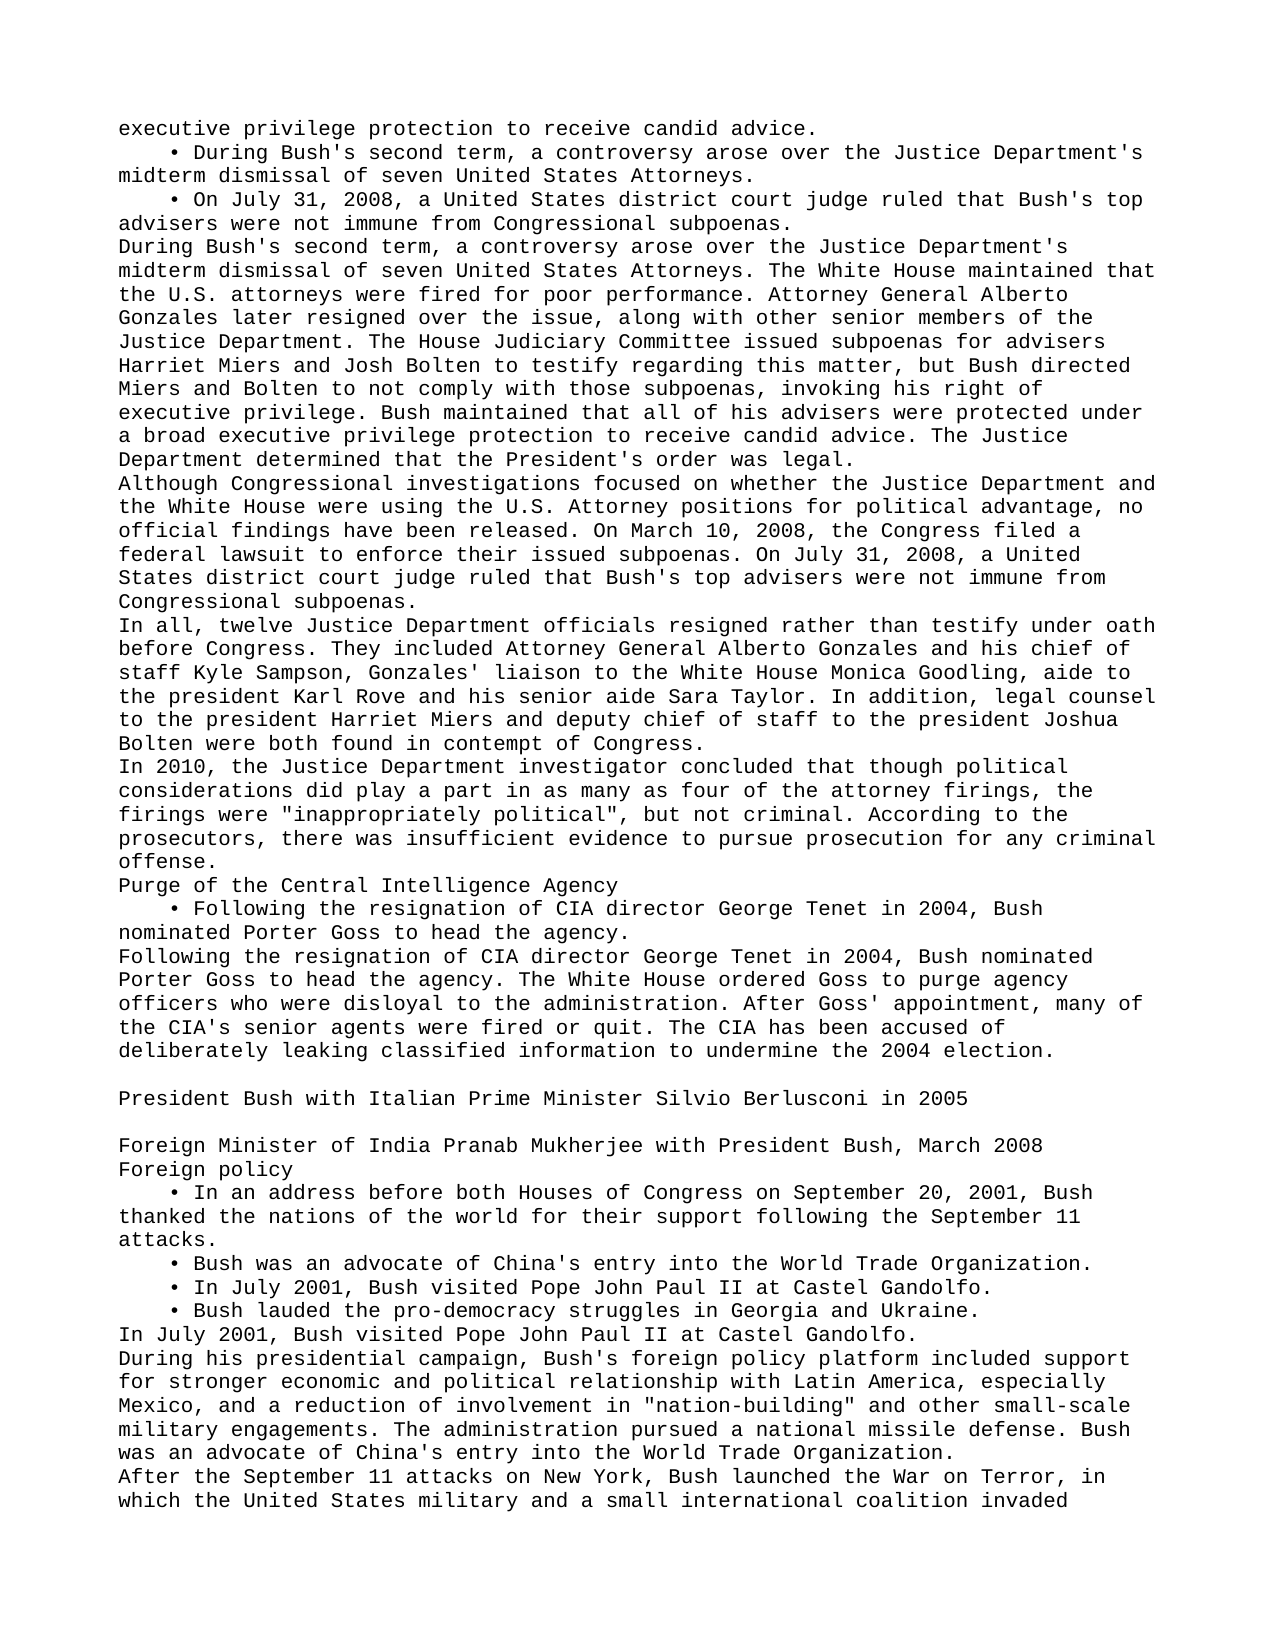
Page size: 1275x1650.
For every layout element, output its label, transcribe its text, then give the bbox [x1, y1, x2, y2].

text Foreign Minister of India Pranab Mukherjee with President Bush, March 2008 [118, 1135, 1157, 1158]
text Although Congressional investigations focused on whether the Justice Department and the White House were using the U.S. Attorney positions for political advantage, no official findings have been released. On March 10, 2008, the Congress filed a federal lawsuit to enforce their issued subpoenas. On July 31, 2008, a United States district court judge ruled that Bush's top advisers were not immune from Congressional subpoenas. [118, 473, 1157, 615]
text executive privilege protection to receive candid advice. [118, 118, 1157, 142]
text • Bush was an advocate of China's entry into the World Trade Organization. [118, 1253, 1157, 1277]
text Following the resignation of CIA director George Tenet in 2004, Bush nominated Porter Goss to head the agency. The White House ordered Goss to purge agency officers who were disloyal to the administration. After Goss' appointment, many of the CIA's senior agents were fired or quit. The CIA has been accused of deliberately leaking classified information to undermine the 2004 election. [118, 946, 1157, 1064]
text • During Bush's second term, a controversy arose over the Justice Department's midterm dismissal of seven United States Attorneys. [118, 142, 1157, 189]
text After the September 11 attacks on New York, Bush launched the War on Terror, in which the United States military and a small international coalition invaded [118, 1466, 1157, 1513]
text President Bush with Italian Prime Minister Silvio Berlusconi in 2005 [118, 1088, 1157, 1111]
text In 2010, the Justice Department investigator concluded that though political considerations did play a part in as many as four of the attorney firings, the firings were "inappropriately political", but not criminal. According to the prosecutors, there was insufficient evidence to pursue prosecution for any criminal offense. [118, 757, 1157, 875]
text • On July 31, 2008, a United States district court judge ruled that Bush's top advisers were not immune from Congressional subpoenas. [118, 189, 1157, 236]
text Foreign policy [118, 1158, 1157, 1182]
text • In an address before both Houses of Congress on September 20, 2001, Bush thanked the nations of the world for their support following the September 11 attacks. [118, 1182, 1157, 1253]
text During Bush's second term, a controversy arose over the Justice Department's midterm dismissal of seven United States Attorneys. The White House maintained that the U.S. attorneys were fired for poor performance. Attorney General Alberto Gonzales later resigned over the issue, along with other senior members of the Justice Department. The House Judiciary Committee issued subpoenas for advisers Harriet Miers and Josh Bolten to testify regarding this matter, but Bush directed Miers and Bolten to not comply with those subpoenas, invoking his right of executive privilege. Bush maintained that all of his advisers were protected under a broad executive privilege protection to receive candid advice. The Justice Department determined that the President's order was legal. [118, 236, 1157, 473]
text In all, twelve Justice Department officials resigned rather than testify under oath before Congress. They included Attorney General Alberto Gonzales and his chief of staff Kyle Sampson, Gonzales' liaison to the White House Monica Goodling, aide to the president Karl Rove and his senior aide Sara Taylor. In addition, legal counsel to the president Harriet Miers and deputy chief of staff to the president Joshua Bolten were both found in contempt of Congress. [118, 615, 1157, 757]
text • In July 2001, Bush visited Pope John Paul II at Castel Gandolfo. [118, 1277, 1157, 1300]
text During his presidential campaign, Bush's foreign policy platform included support for stronger economic and political relationship with Latin America, especially Mexico, and a reduction of involvement in "nation-building" and other small-scale military engagements. The administration pursued a national missile defense. Bush was an advocate of China's entry into the World Trade Organization. [118, 1348, 1157, 1466]
text • Bush lauded the pro-democracy struggles in Georgia and Ukraine. [118, 1300, 1157, 1324]
text Purge of the Central Intelligence Agency [118, 875, 1157, 898]
text • Following the resignation of CIA director George Tenet in 2004, Bush nominated Porter Goss to head the agency. [118, 898, 1157, 946]
text In July 2001, Bush visited Pope John Paul II at Castel Gandolfo. [118, 1324, 1157, 1348]
